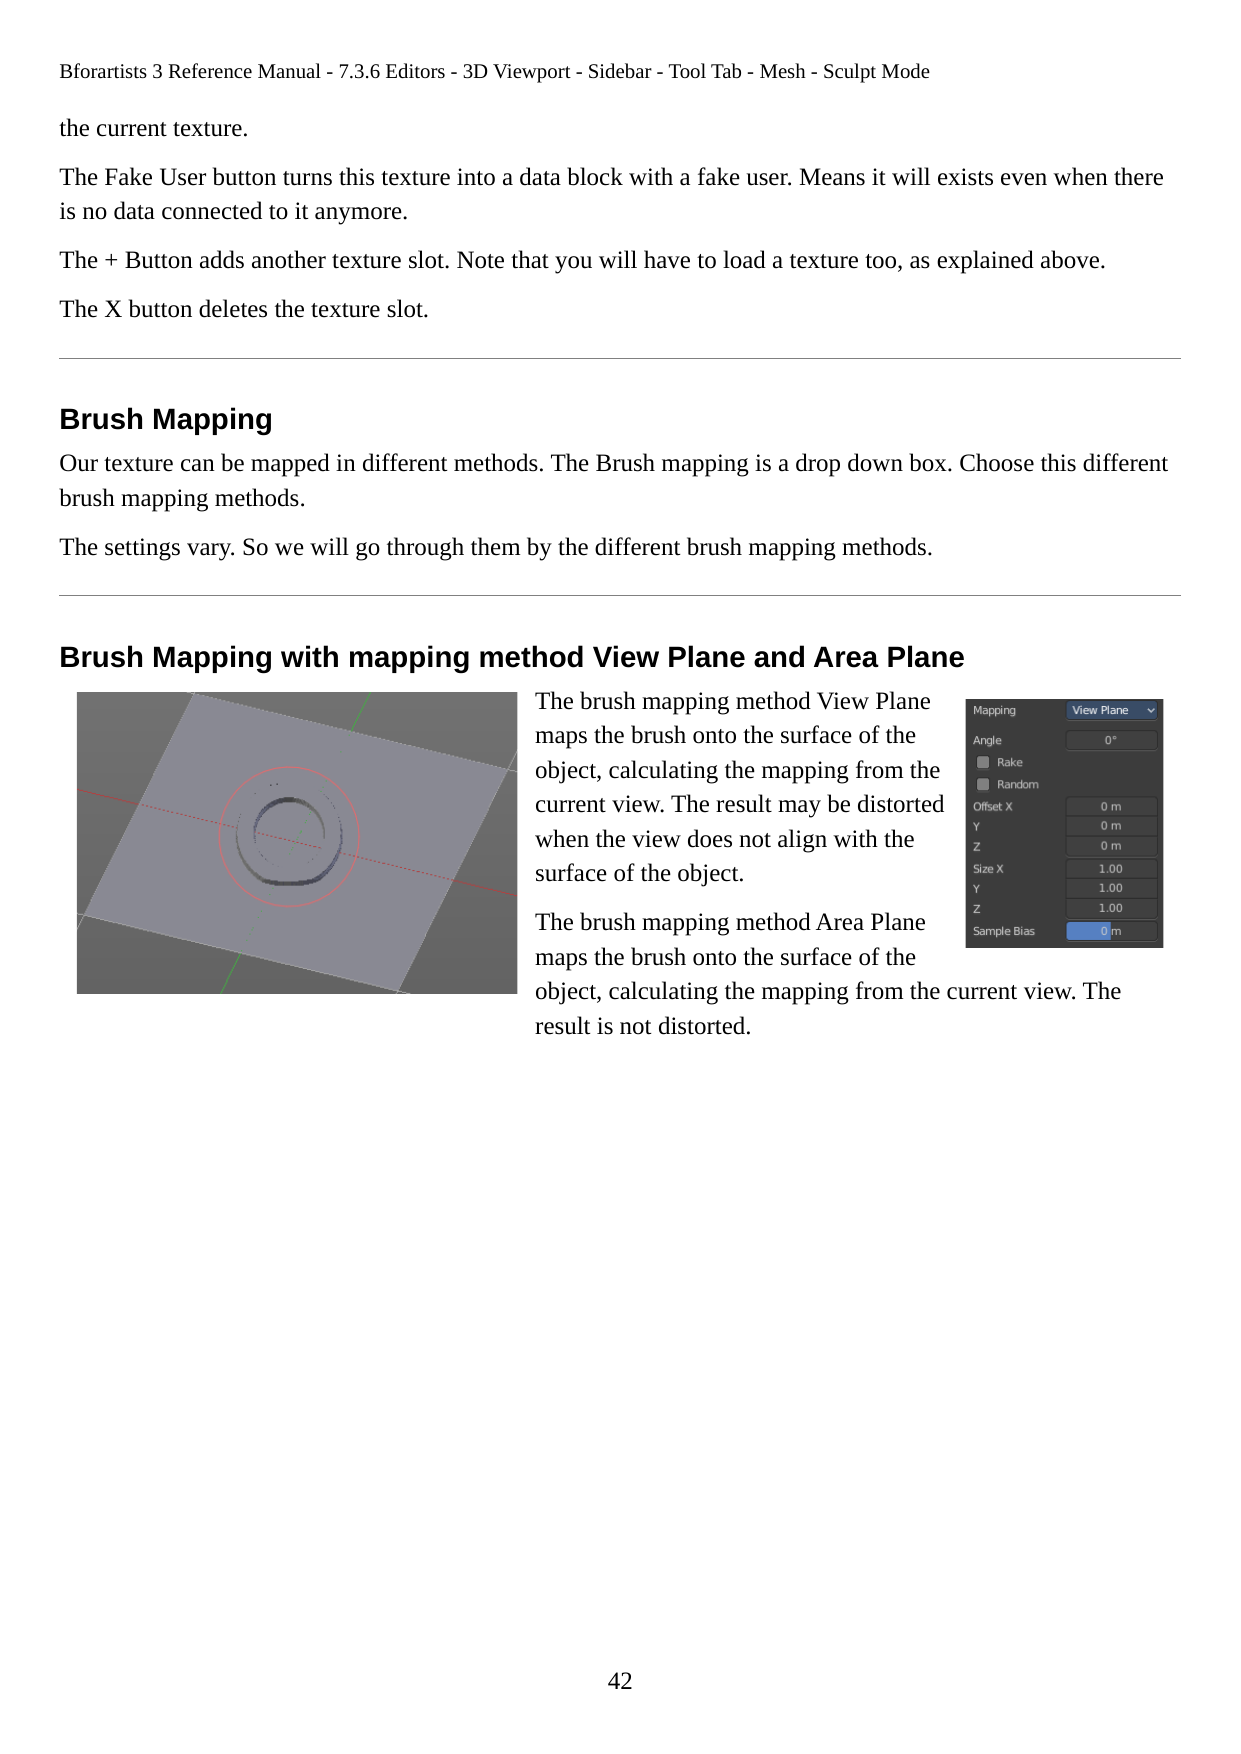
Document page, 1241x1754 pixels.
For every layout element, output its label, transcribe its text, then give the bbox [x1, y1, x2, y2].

text The + Button adds another texture slot. Note that you will have to load a texture too, as explained above. [59, 245, 1181, 274]
picture [965, 699, 1164, 948]
picture [76, 692, 518, 994]
text The brush mapping method View Plane maps the brush onto the surface of the object, calculating the mapping from the current view. The result may be distorted when the view does not align with the surface of the object. [59, 686, 1181, 887]
text The settings vary. So we will go through them by the different brush mapping methods. [59, 532, 1181, 561]
text the current texture. [59, 113, 1181, 141]
text The X button deletes the texture slot. [59, 294, 1181, 323]
text Our texture can be mapped in different methods. The Brush mapping is a drop down box. Choose this different brush mapping methods. [59, 448, 1181, 512]
text The Fake User button turns this texture into a data block with a fake user. Means it will exists even when there is no data connected to it anymore. [59, 162, 1181, 225]
subtitle Brush Mapping with mapping method View Plane and Area Plane [59, 640, 1181, 673]
text The brush mapping method Area Plane maps the brush onto the surface of the object, calculating the mapping from the current view. The result is not distorted. [59, 907, 1181, 1039]
subtitle Brush Mapping [59, 402, 1181, 436]
